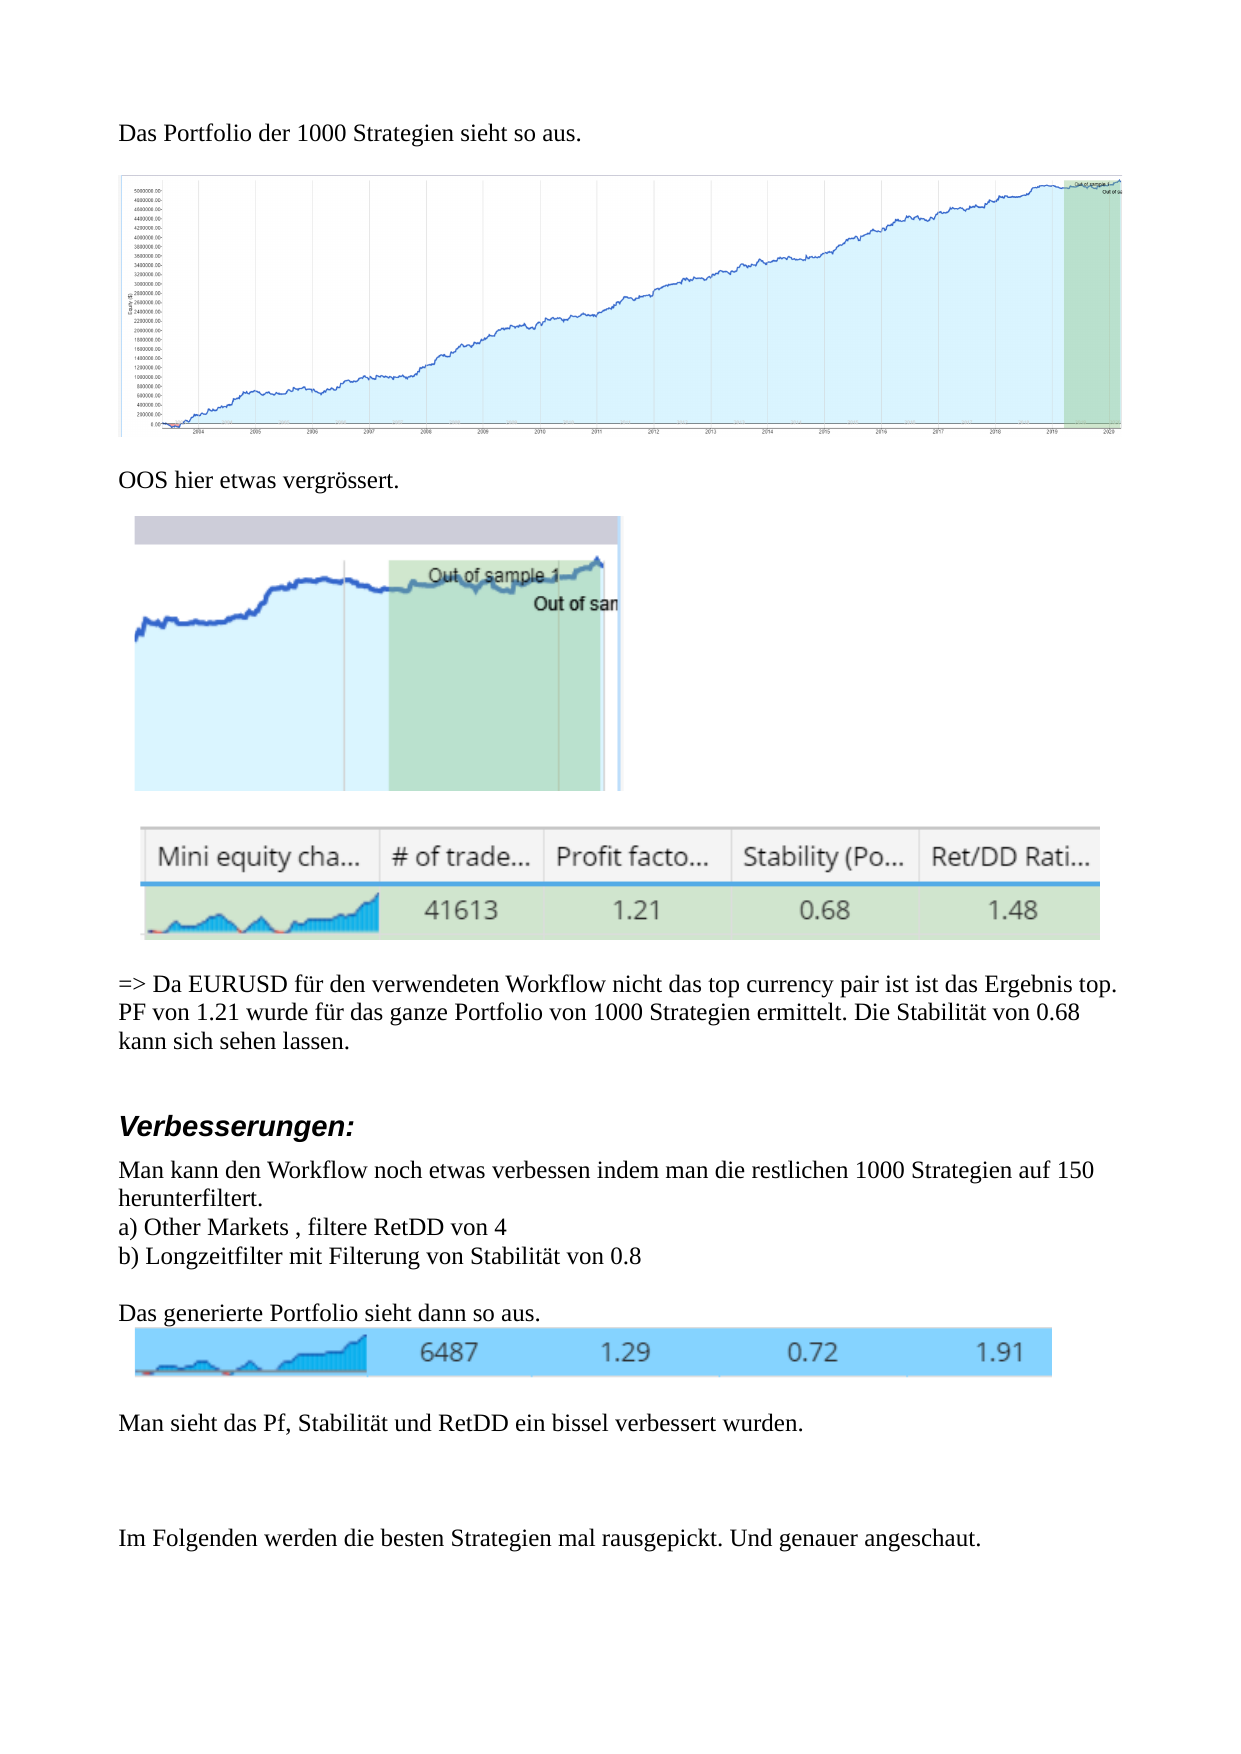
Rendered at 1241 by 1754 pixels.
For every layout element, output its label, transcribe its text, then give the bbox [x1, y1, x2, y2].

text => Da EURUSD für den verwendeten Workflow nicht das top currency pair ist ist das Ergebnis top. [118, 969, 1122, 997]
text a) Other Markets , filtere RetDD von 4 [118, 1212, 1122, 1241]
picture [134, 516, 624, 791]
text Das generierte Portfolio sieht dann so aus. [118, 1298, 1122, 1327]
text PF von 1.21 wurde für das ganze Portfolio von 1000 Strategien ermittelt. Die Stabilität von 0.68 kann sich sehen lassen. [118, 997, 1122, 1055]
text Man sieht das Pf, Stabilität und RetDD ein bissel verbessert wurden. [118, 1408, 1122, 1436]
text Im Folgenden werden die besten Strategien mal rausgepickt. Und genauer angeschaut. [118, 1523, 1122, 1551]
text Man kann den Workflow noch etwas verbessen indem man die restlichen 1000 Strategien auf 150 herunterfiltert. [118, 1155, 1122, 1212]
picture [140, 819, 1100, 940]
picture [134, 1327, 1052, 1379]
text OOS hier etwas vergrössert. [118, 465, 1122, 494]
text Das Portfolio der 1000 Strategien sieht so aus. [118, 118, 1122, 147]
picture [118, 175, 1123, 437]
subtitle Verbesserungen: [118, 1109, 1122, 1142]
text b) Longzeitfilter mit Filterung von Stabilität von 0.8 [118, 1241, 1122, 1270]
